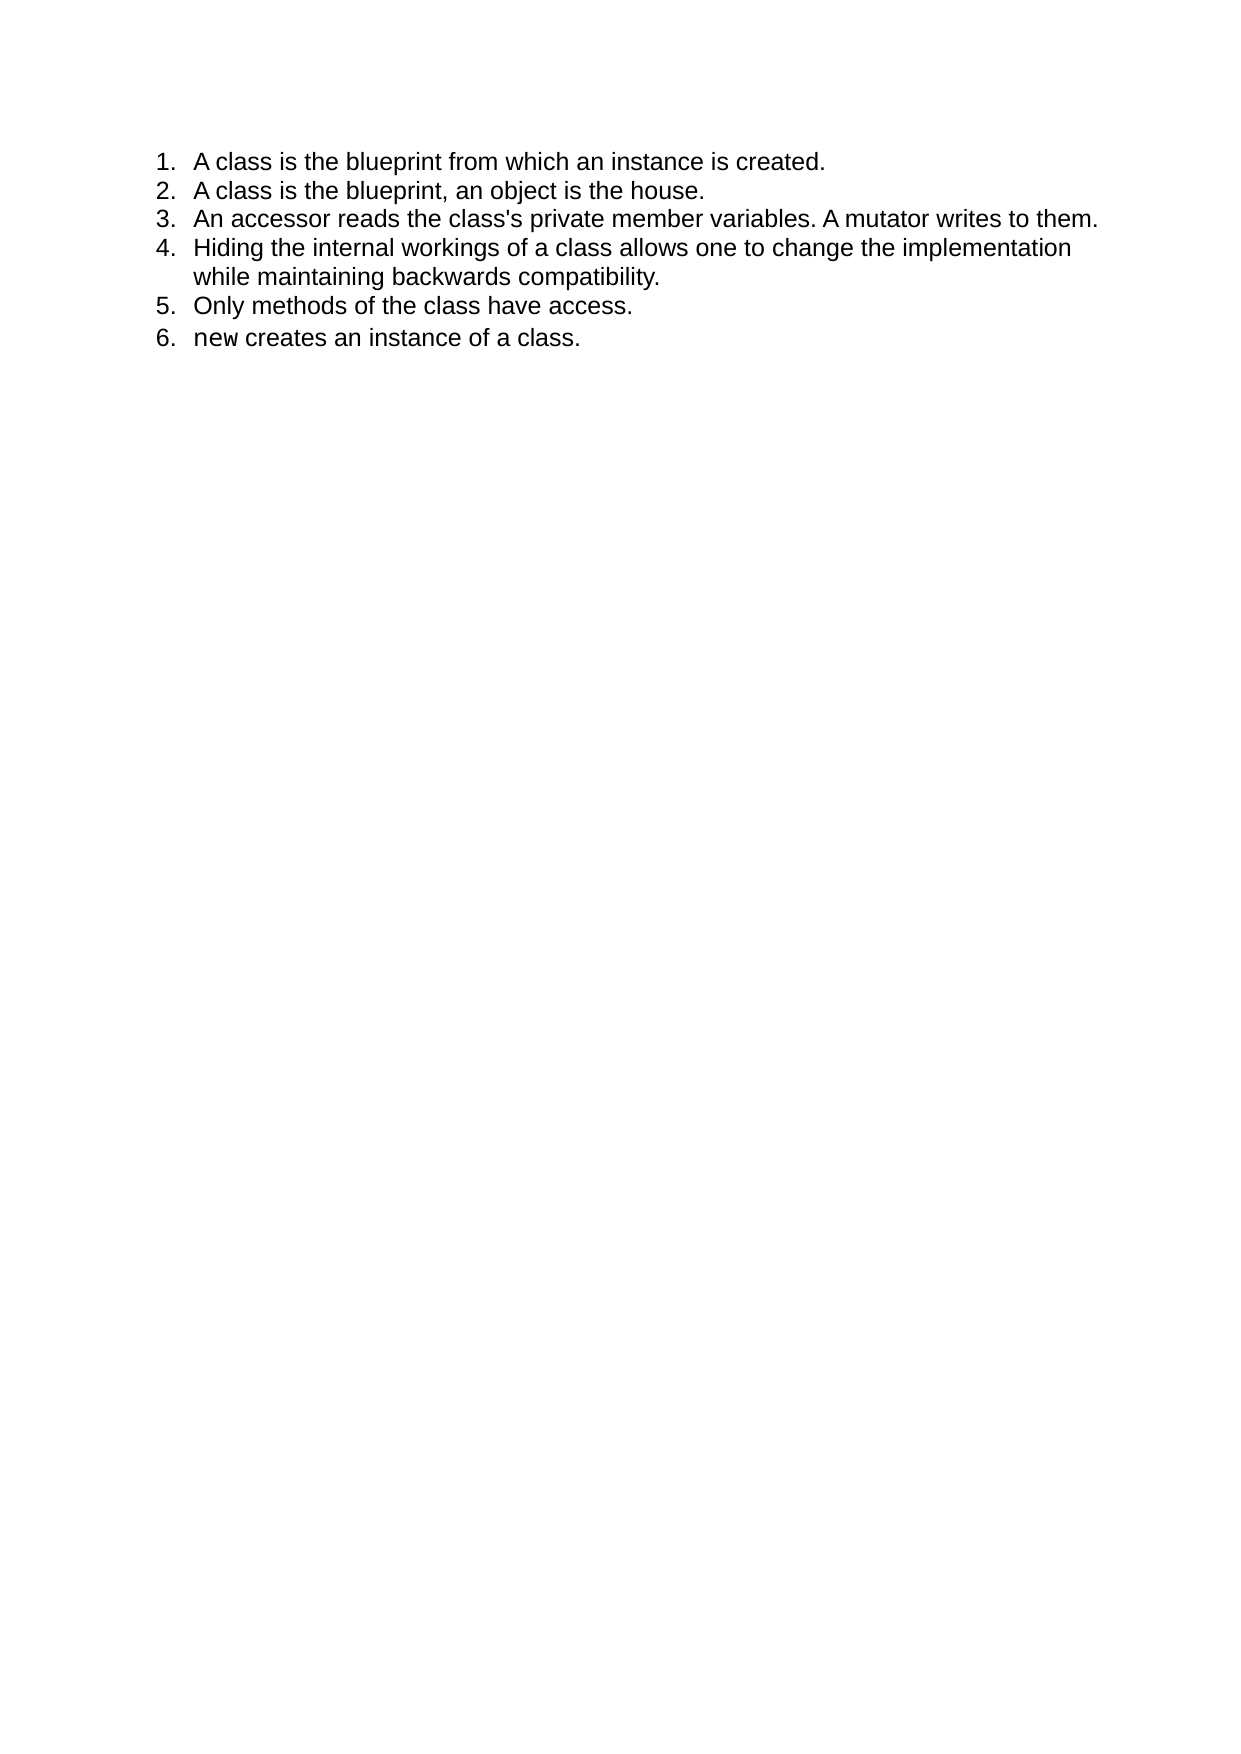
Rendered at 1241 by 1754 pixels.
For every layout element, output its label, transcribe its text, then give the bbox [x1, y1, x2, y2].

list An accessor reads the class's private member variables. A mutator writes to them. [156, 204, 1122, 233]
list A class is the blueprint from which an instance is created. [156, 147, 1122, 176]
list Only methods of the class have access. [156, 291, 1122, 319]
list A class is the blueprint, an object is the house. [156, 176, 1122, 204]
list Hiding the internal workings of a class allows one to change the implementation while maintaining backwards compatibility. [156, 233, 1122, 291]
list new creates an instance of a class. [156, 319, 1122, 353]
